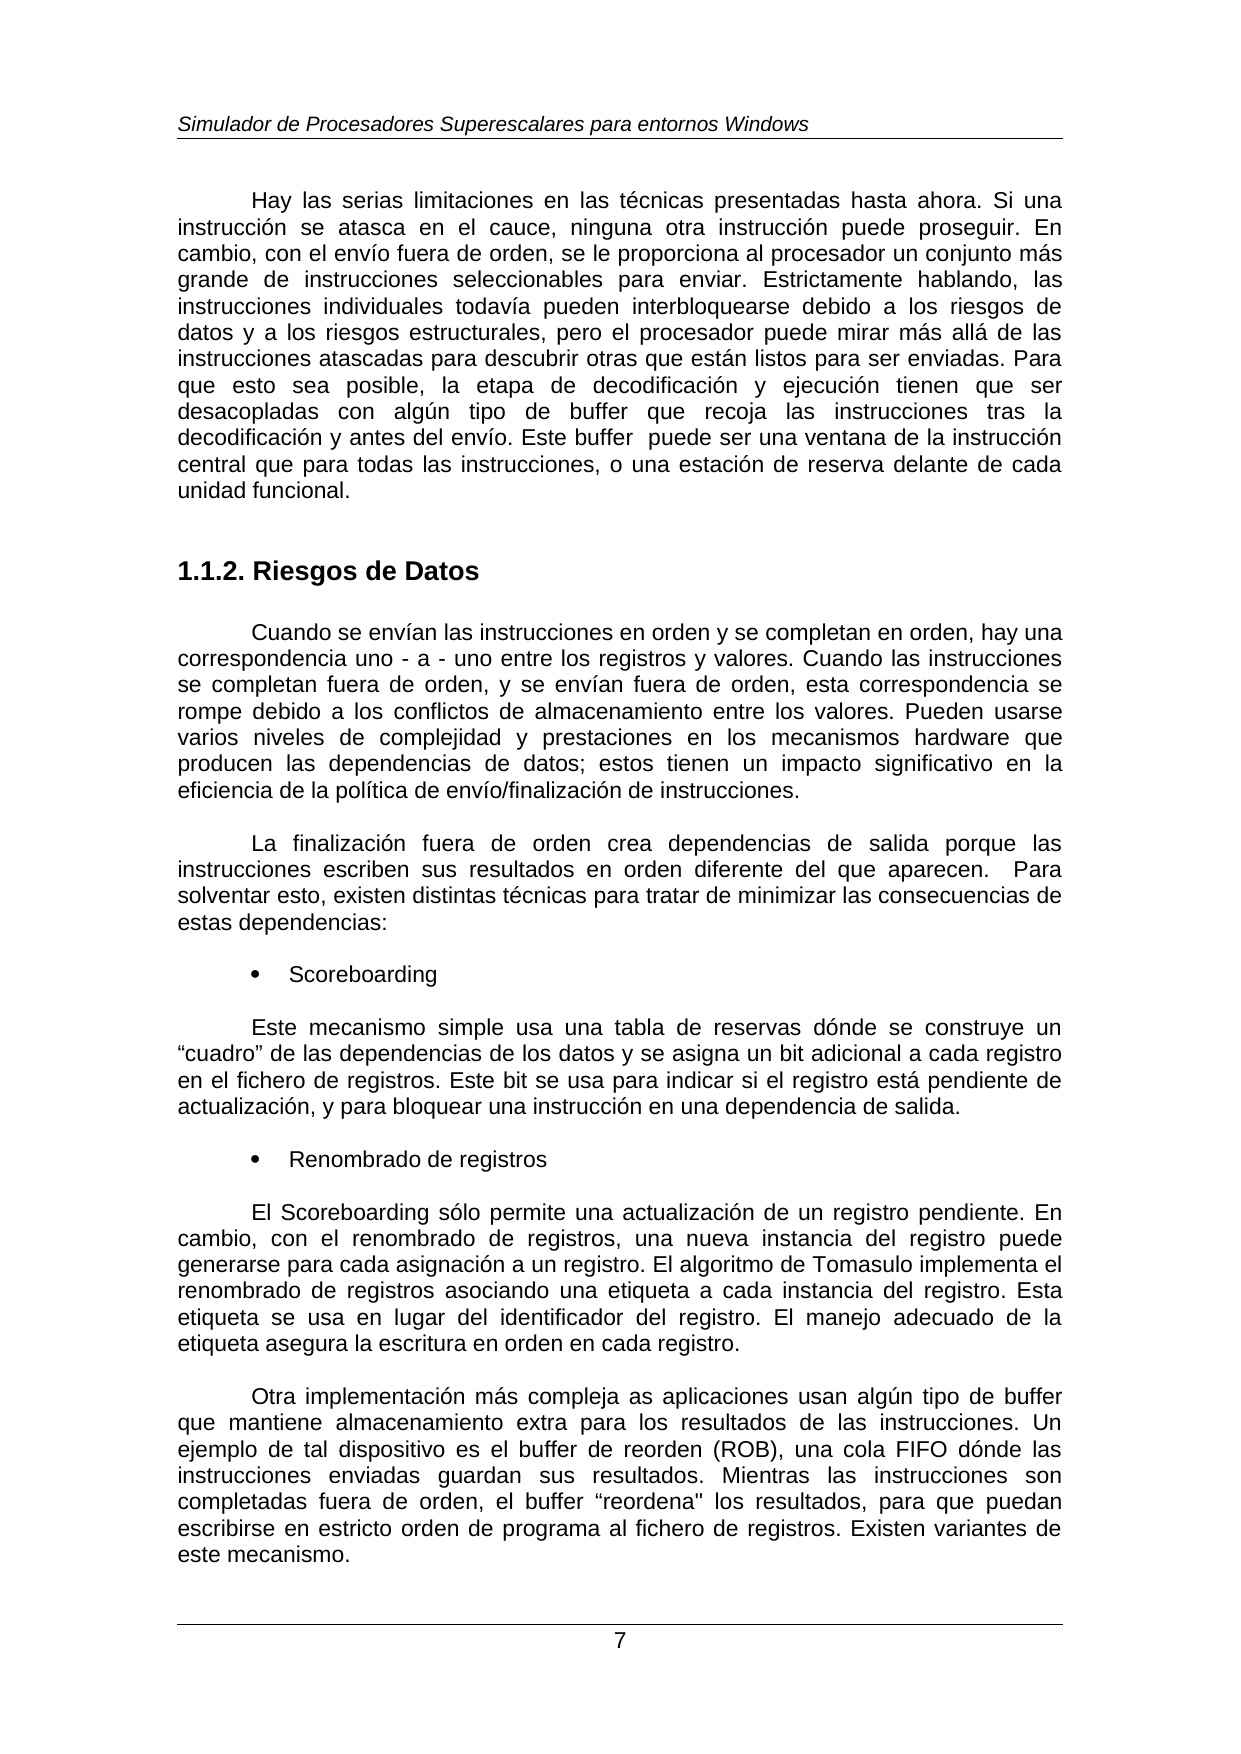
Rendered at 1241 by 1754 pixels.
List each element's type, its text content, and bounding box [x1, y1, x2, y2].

text El Scoreboarding sólo permite una actualización de un registro pendiente. En cambio, con el renombrado de registros, una nueva instancia del registro puede generarse para cada asignación a un registro. El algoritmo de Tomasulo implementa el renombrado de registros asociando una etiqueta a cada instancia del registro. Esta etiqueta se usa en lugar del identificador del registro. El manejo adecuado de la etiqueta asegura la escritura en orden en cada registro. [177, 1198, 1063, 1357]
list Renombrado de registros [251, 1146, 1063, 1172]
list Scoreboarding [251, 961, 1063, 988]
text Otra implementación más compleja as aplicaciones usan algún tipo de buffer que mantiene almacenamiento extra para los resultados de las instrucciones. Un ejemplo de tal dispositivo es el buffer de reorden (ROB), una cola FIFO dónde las instrucciones enviadas guardan sus resultados. Mientras las instrucciones son completadas fuera de orden, el buffer “reordena'' los resultados, para que puedan escribirse en estricto orden de programa al fichero de registros. Existen variantes de este mecanismo. [177, 1383, 1063, 1567]
text Hay las serias limitaciones en las técnicas presentadas hasta ahora. Si una instrucción se atasca en el cauce, ninguna otra instrucción puede proseguir. En cambio, con el envío fuera de orden, se le proporciona al procesador un conjunto más grande de instrucciones seleccionables para enviar. Estrictamente hablando, las instrucciones individuales todavía pueden interbloquearse debido a los riesgos de datos y a los riesgos estructurales, pero el procesador puede mirar más allá de las instrucciones atascadas para descubrir otras que están listos para ser enviadas. Para que esto sea posible, la etapa de decodificación y ejecución tienen que ser desacopladas con algún tipo de buffer que recoja las instrucciones tras la decodificación y antes del envío. Este buffer puede ser una ventana de la instrucción central que para todas las instrucciones, o una estación de reserva delante de cada unidad funcional. [177, 187, 1063, 503]
subtitle Riesgos de Datos [177, 555, 1063, 586]
text Cuando se envían las instrucciones en orden y se completan en orden, hay una correspondencia uno - a - uno entre los registros y valores. Cuando las instrucciones se completan fuera de orden, y se envían fuera de orden, esta correspondencia se rompe debido a los conflictos de almacenamiento entre los valores. Pueden usarse varios niveles de complejidad y prestaciones en los mecanismos hardware que producen las dependencias de datos; estos tienen un impacto significativo en la eficiencia de la política de envío/finalización de instrucciones. [177, 619, 1063, 803]
text Este mecanismo simple usa una tabla de reservas dónde se construye un “cuadro” de las dependencias de los datos y se asigna un bit adicional a cada registro en el fichero de registros. Este bit se usa para indicar si el registro está pendiente de actualización, y para bloquear una instrucción en una dependencia de salida. [177, 1014, 1063, 1119]
text La finalización fuera de orden crea dependencias de salida porque las instrucciones escriben sus resultados en orden diferente del que aparecen. Para solventar esto, existen distintas técnicas para tratar de minimizar las consecuencias de estas dependencias: [177, 829, 1063, 935]
